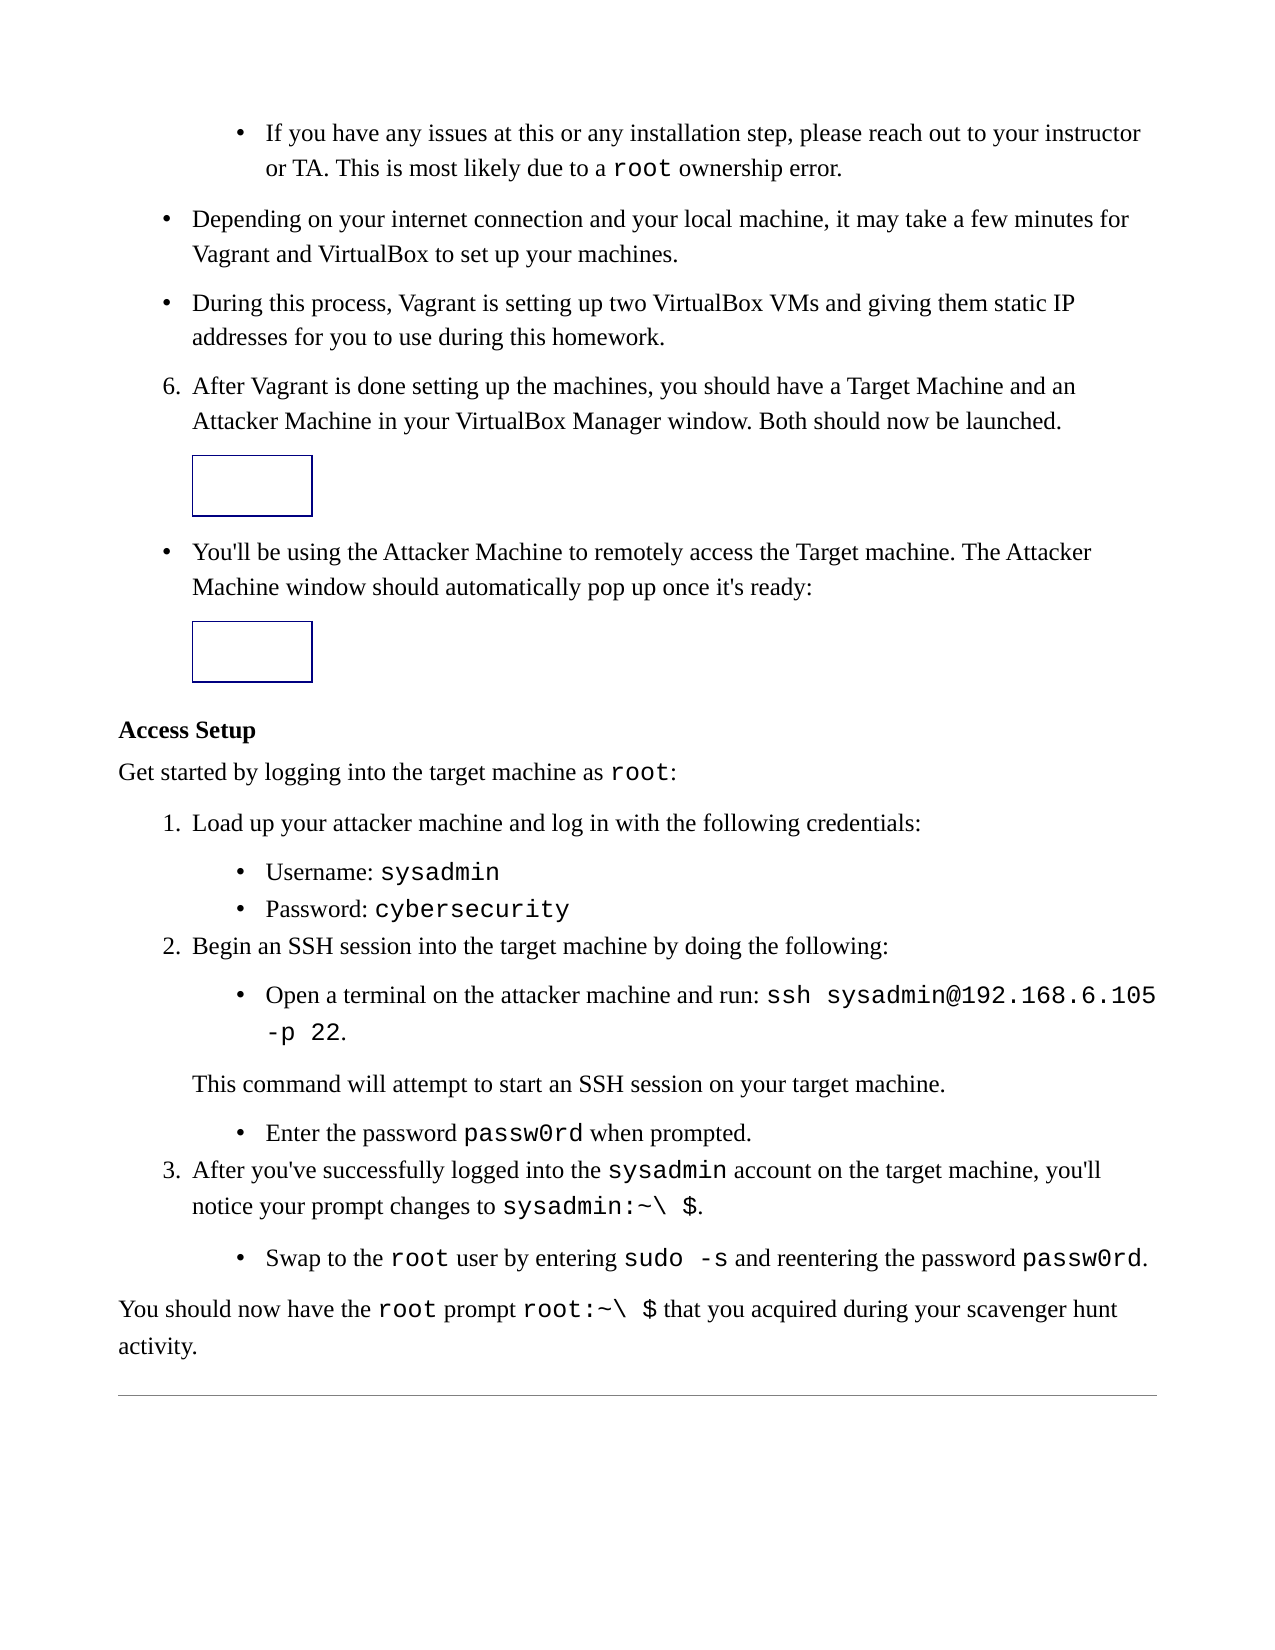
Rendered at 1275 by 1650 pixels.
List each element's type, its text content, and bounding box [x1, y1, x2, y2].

list After Vagrant is done setting up the machines, you should have a Target Machine and an Attacker Machine in your VirtualBox Manager window. Both should now be launched. [162, 371, 1157, 434]
list Password: cybersecurity [236, 894, 1157, 925]
text Get started by logging into the target machine as root: [118, 757, 1157, 788]
text You should now have the root prompt root:~\ $ that you acquired during your scavenger hunt activity. [118, 1294, 1157, 1360]
list Username: sysadmin [236, 857, 1157, 888]
list During this process, Vagrant is setting up two VirtualBox VMs and giving them static IP addresses for you to use during this homework. [162, 288, 1157, 351]
list Depending on your internet connection and your local machine, it may take a few minutes for Vagrant and VirtualBox to set up your machines. [162, 204, 1157, 267]
list Open a terminal on the attacker machine and run: ssh sysadmin@192.168.6.105 -p 22. [236, 981, 1157, 1048]
list Enter the password passw0rd when prompted. [236, 1118, 1157, 1148]
list If you have any issues at this or any installation step, please reach out to your instructor or TA. This is most likely due to a root ownership error. [236, 118, 1157, 183]
list Load up your attacker machine and log in with the following credentials: [162, 808, 1157, 837]
list Begin an SSH session into the target machine by doing the following: [162, 931, 1157, 960]
list This command will attempt to start an SSH session on your target machine. [162, 1069, 1157, 1097]
subtitle Access Setup [118, 716, 1157, 744]
list Swap to the root user by entering sudo -s and reentering the password passw0rd. [236, 1243, 1157, 1274]
list You'll be using the Attacker Machine to remotely access the Target machine. The Attacker Machine window should automatically pop up once it's ready: [162, 537, 1157, 600]
list After you've successfully logged into the sysadmin account on the target machine, you'll notice your prompt changes to sysadmin:~\ $. [162, 1155, 1157, 1222]
